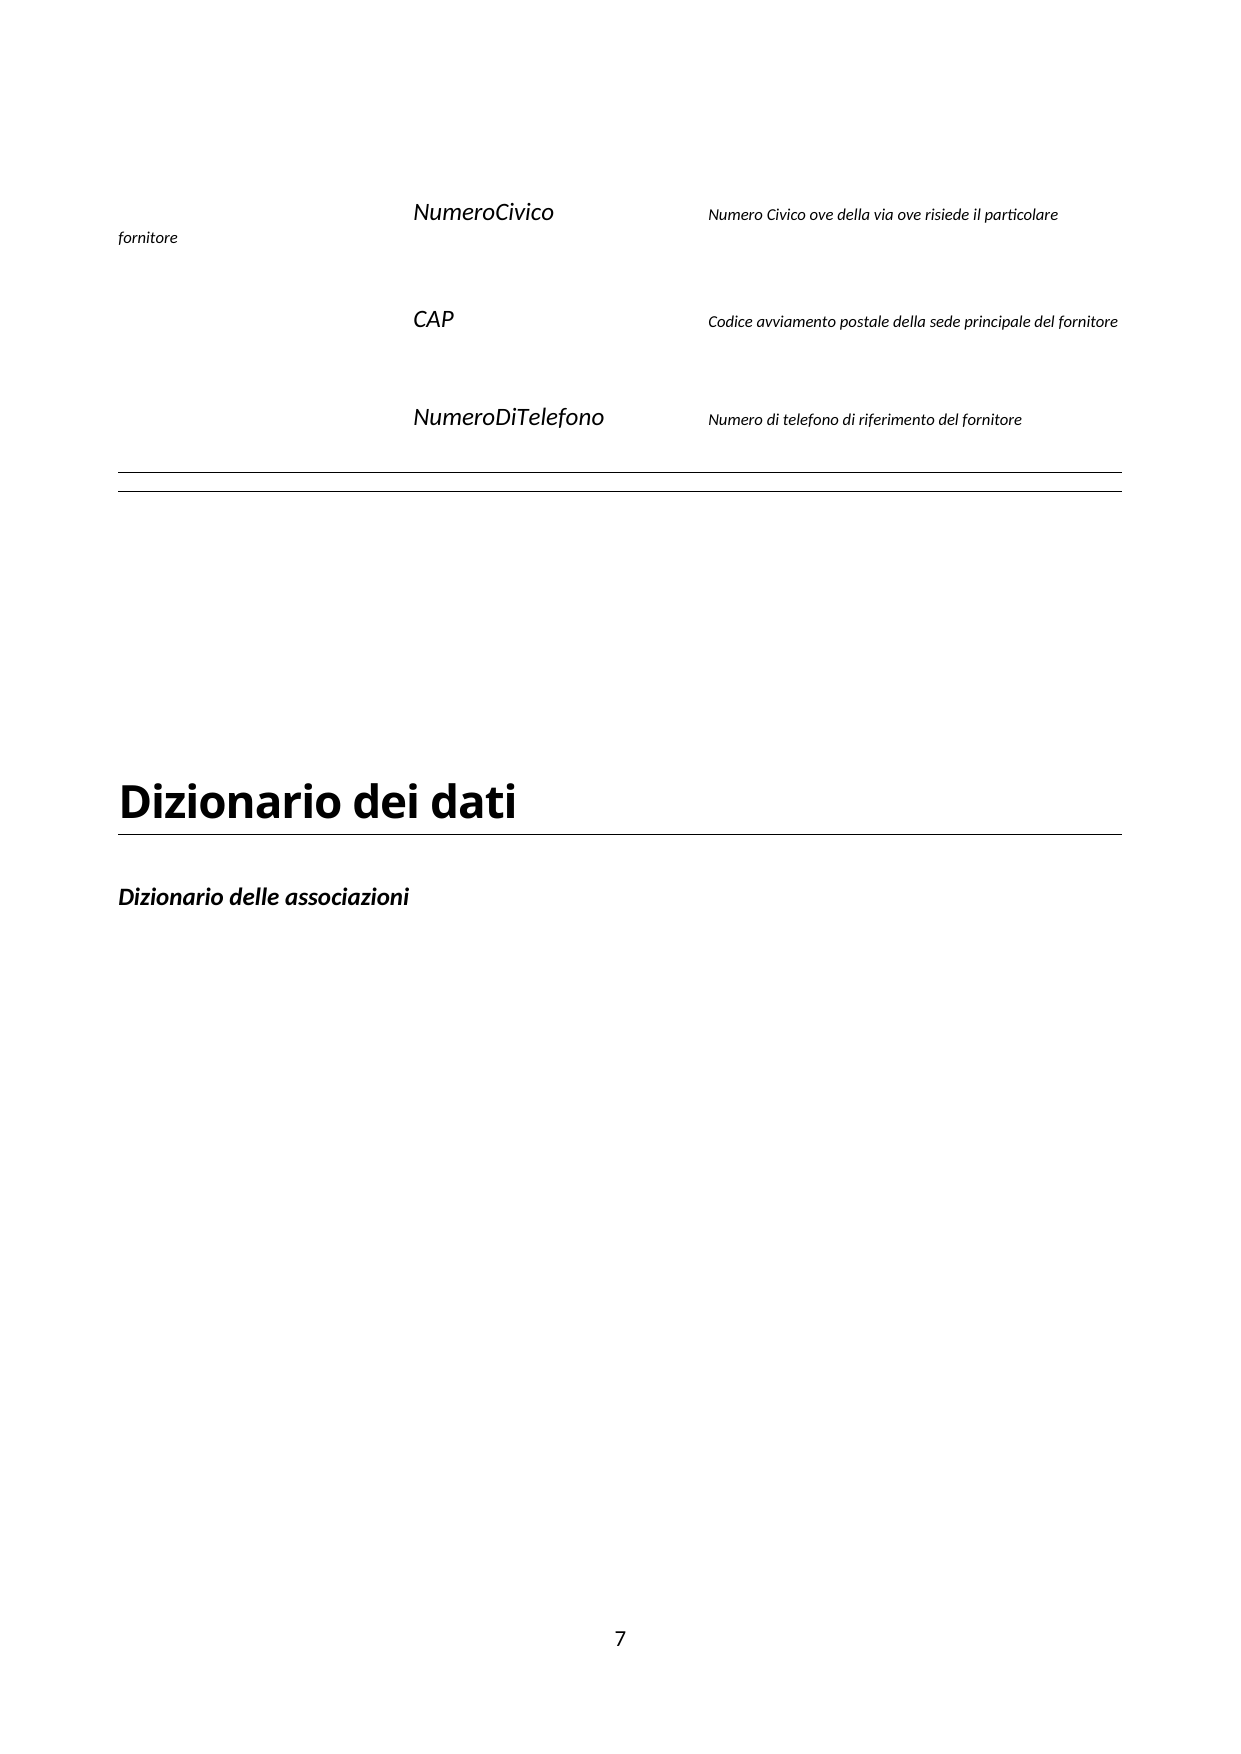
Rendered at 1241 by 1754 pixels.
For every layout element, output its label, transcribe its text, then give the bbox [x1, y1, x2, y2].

title Dizionario dei dati [118, 770, 1122, 834]
text NumeroCivico Numero Civico ove della via ove risiede il particolare fornitore [118, 196, 1122, 248]
text CAP Codice avviamento postale della sede principale del fornitore [118, 303, 1122, 334]
text Dizionario delle associazioni [118, 881, 1122, 912]
text NumeroDiTelefono Numero di telefono di riferimento del fornitore [118, 401, 1122, 431]
